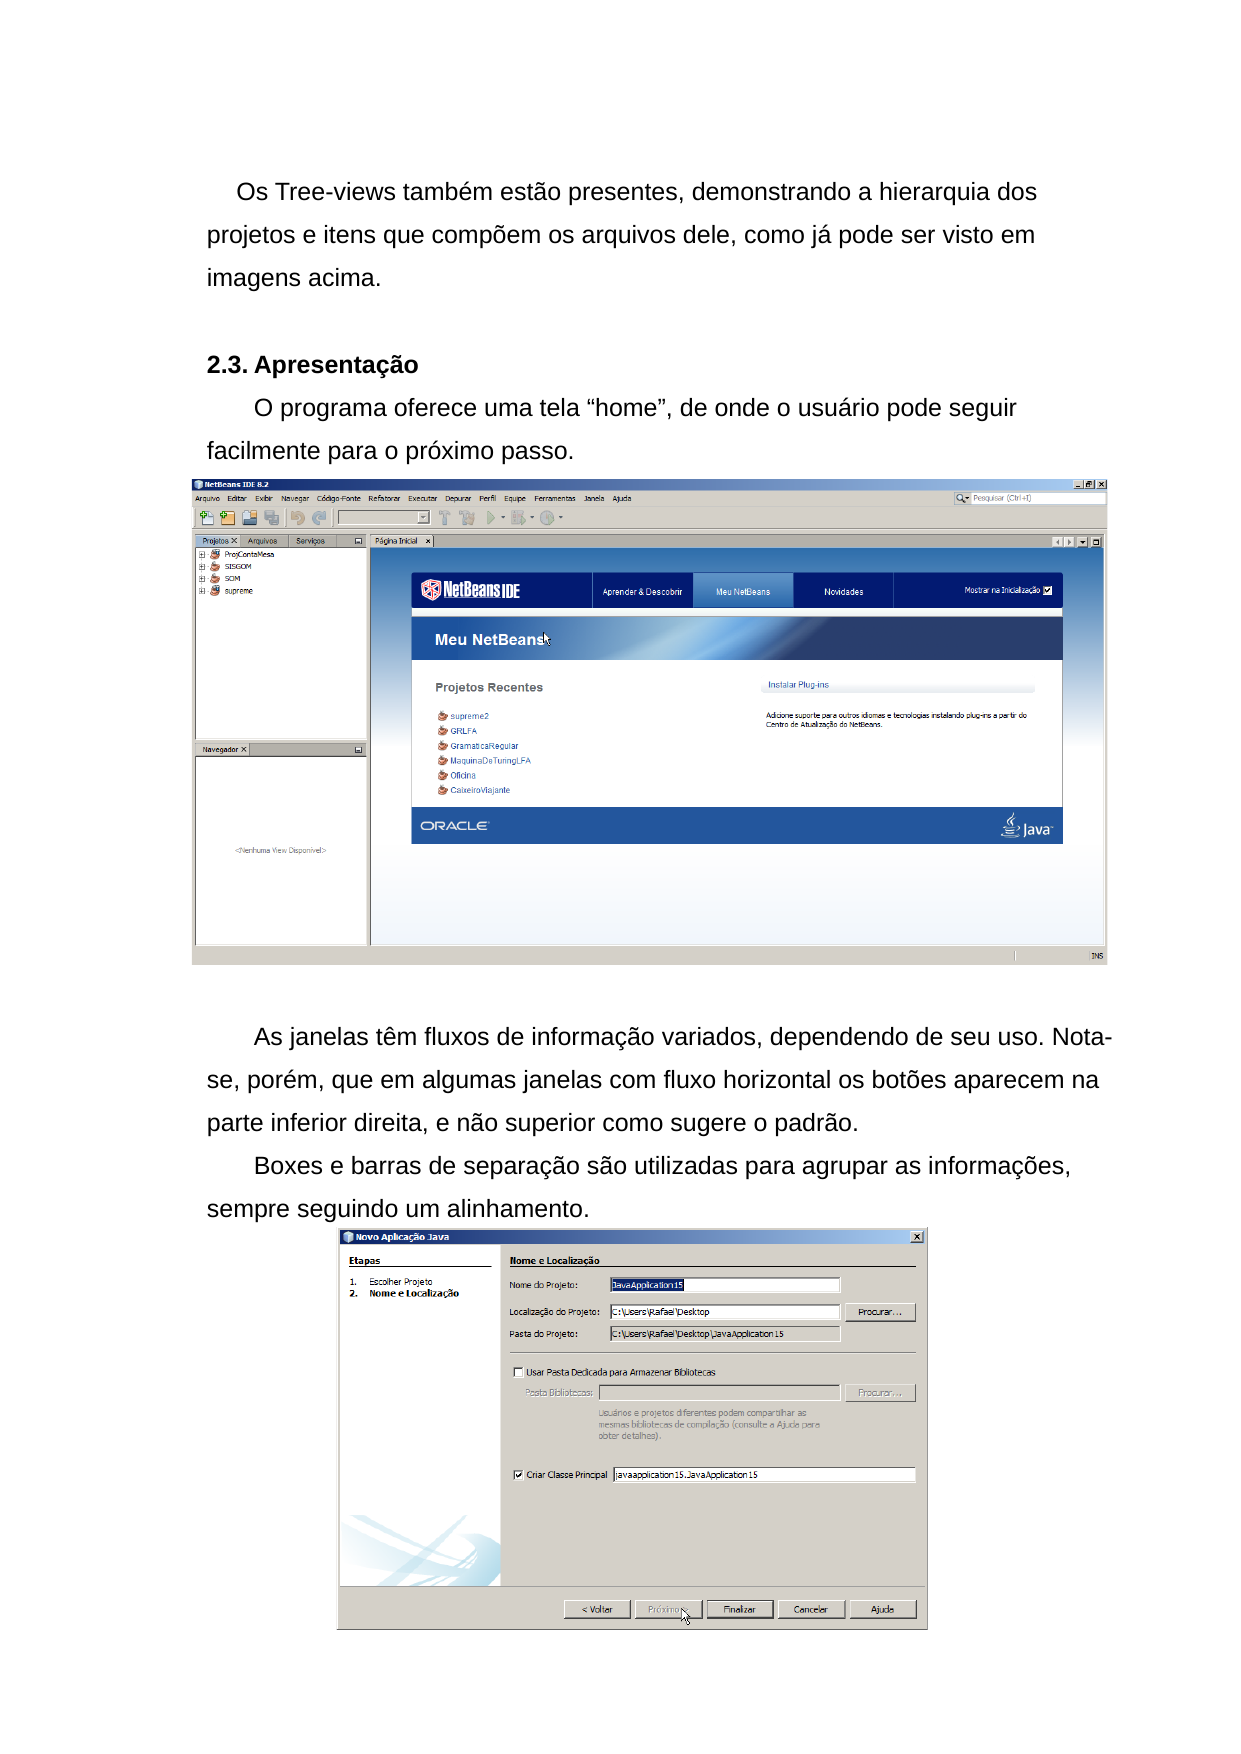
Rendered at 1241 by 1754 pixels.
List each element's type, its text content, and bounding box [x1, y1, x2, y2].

text 2.3. Apresentação [207, 350, 1122, 378]
text As janelas têm fluxos de informação variados, dependendo de seu uso. Nota-se, porém, que em algumas janelas com fluxo horizontal os botões aparecem na parte inferior direita, e não superior como sugere o padrão. [207, 1022, 1122, 1137]
text Boxes e barras de separação são utilizadas para agrupar as informações, sempre seguindo um alinhamento. [207, 1151, 1122, 1223]
picture [191, 479, 1108, 965]
text O programa oferece uma tela “home”, de onde o usuário pode seguir facilmente para o próximo passo. [207, 393, 1122, 465]
text Os Tree-views também estão presentes, demonstrando a hierarquia dos projetos e itens que compõem os arquivos dele, como já pode ser visto em imagens acima. [207, 177, 1122, 292]
picture [336, 1227, 928, 1630]
